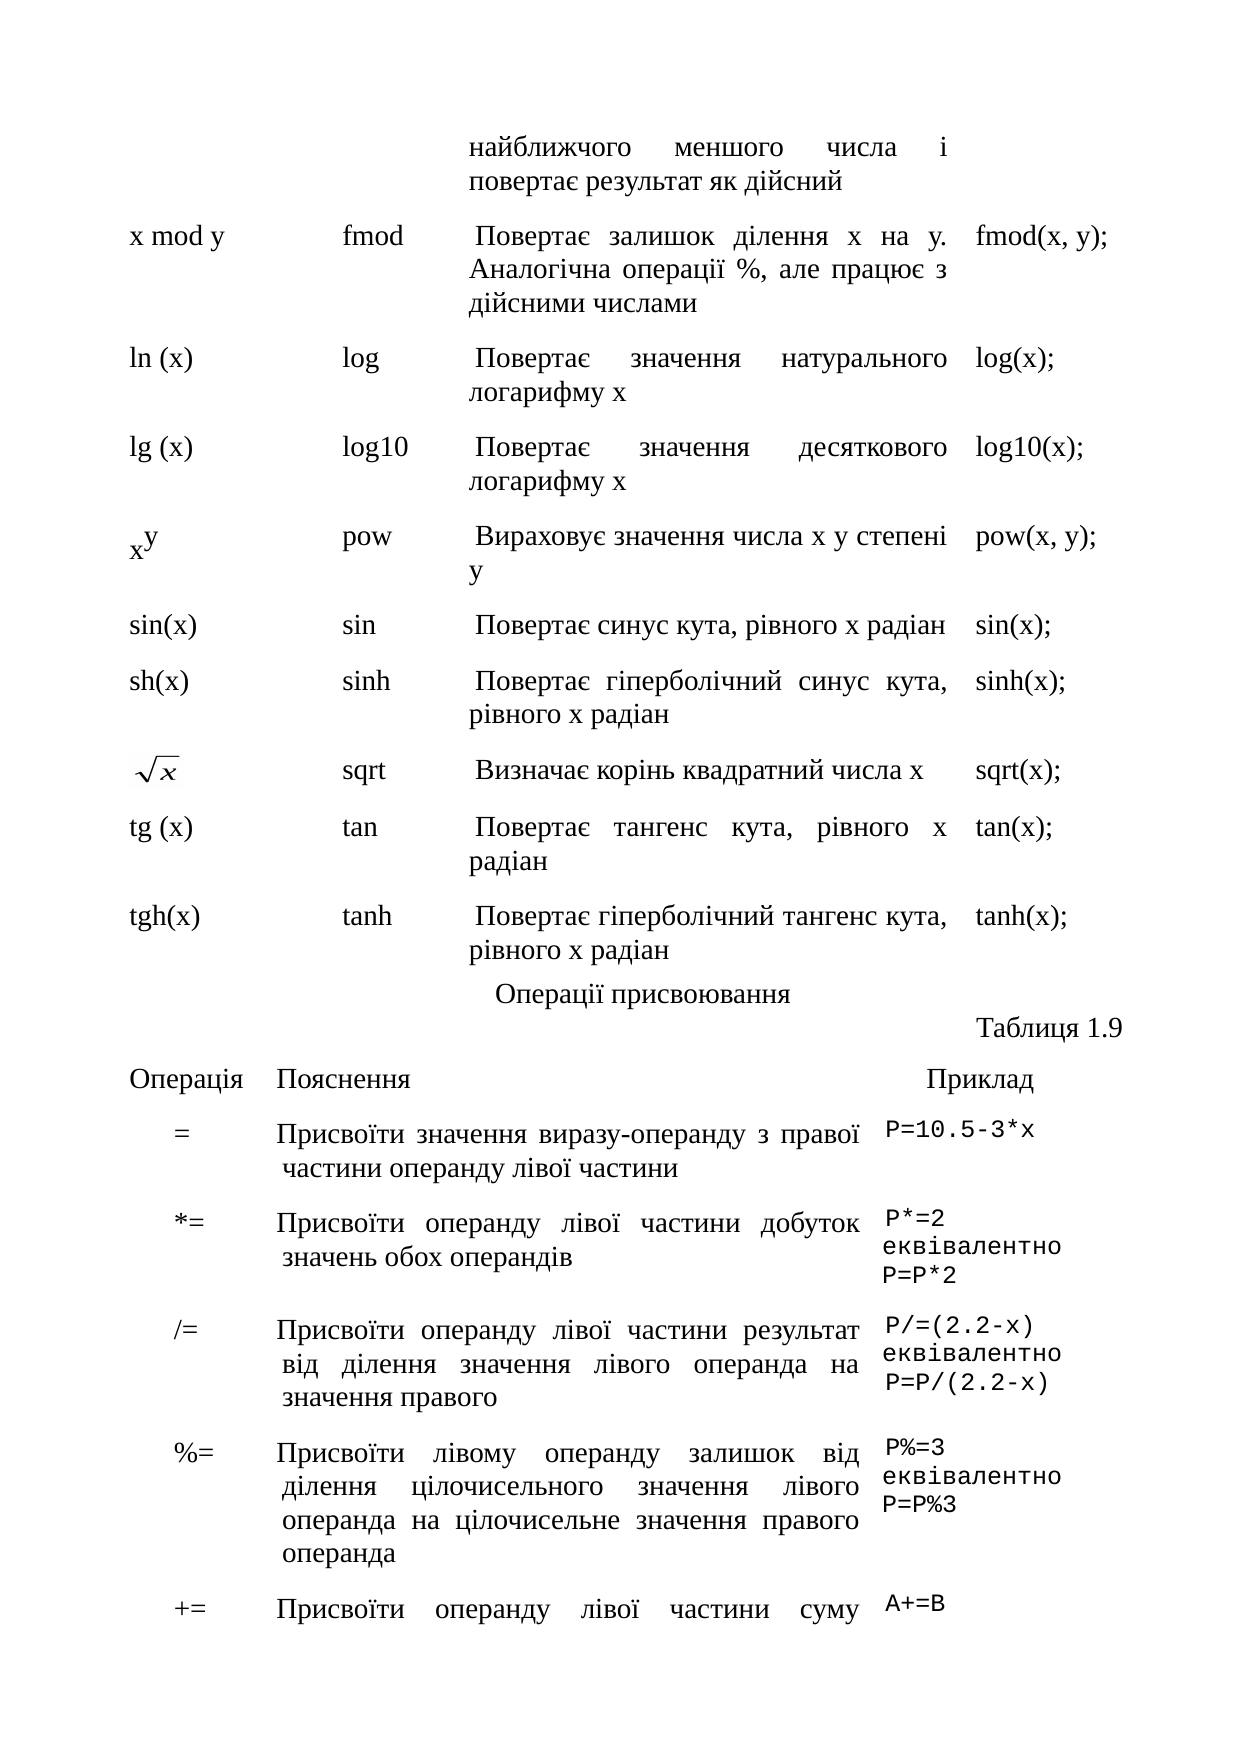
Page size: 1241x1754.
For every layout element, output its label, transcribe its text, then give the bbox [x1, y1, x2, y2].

table_cell Присвоїти операнду лівої частини добуток значень обох операндів [271, 1195, 871, 1302]
table_cell log(x); [959, 330, 1123, 418]
table_cell sin(x) [118, 596, 325, 652]
table_cell [118, 118, 325, 207]
text Операції присвоювання [118, 977, 1123, 1010]
table_cell xy [118, 508, 325, 596]
table_cell fmod(x, y); [959, 207, 1123, 329]
table_cell Повертає значення десяткового логарифму х [458, 419, 959, 507]
table_cell pow(x, y); [959, 508, 1123, 596]
table_cell Р/=(2.2-х) еквівалентно Р=Р/(2.2-х) [871, 1302, 1123, 1424]
table_cell pow [325, 508, 458, 596]
table_cell Визначає корінь квадратний числа х [458, 741, 959, 799]
table_header Операція [118, 1050, 271, 1106]
table_cell Повертає залишок ділення х на у. Аналогічна операції %, але працює з дійсними числами [458, 207, 959, 329]
table_cell tan [325, 799, 458, 888]
table_cell fmod [325, 207, 458, 329]
table_cell [325, 118, 458, 207]
table_cell Повертає синус кута, рівного х радіан [458, 596, 959, 652]
table_cell tgh(x) [118, 888, 325, 977]
table_cell Повертає гіперболічний синус кута, рівного х радіан [458, 652, 959, 741]
table_cell log [325, 330, 458, 418]
table_cell sh(x) [118, 652, 325, 741]
table_cell Р%=3 еквівалентно Р=Р%3 [871, 1424, 1123, 1580]
table_cell Повертає значення натурального логарифму х [458, 330, 959, 418]
table_cell Присвоїти лівому операнду залишок від ділення цілочисельного значення лівого операнда на цілочисельне значення правого операнда [271, 1424, 871, 1580]
table_cell sin [325, 596, 458, 652]
table_cell [118, 741, 325, 799]
table_cell %= [118, 1424, 271, 1580]
table_cell tan(x); [959, 799, 1123, 888]
table_cell А+=В [871, 1580, 1123, 1636]
table_cell += [118, 1580, 271, 1636]
table_cell *= [118, 1195, 271, 1302]
table_cell sinh(x); [959, 652, 1123, 741]
table_cell Повертає тангенс кута, рівного х радіан [458, 799, 959, 888]
table_cell = [118, 1106, 271, 1195]
table_cell lg (x) [118, 419, 325, 507]
table_cell tanh [325, 888, 458, 977]
table_cell ln (x) [118, 330, 325, 418]
text Таблиця 1.9 [118, 1010, 1123, 1044]
picture [129, 751, 186, 788]
table_cell Присвоїти операнду лівої частини результат від ділення значення лівого операнда на значення правого [271, 1302, 871, 1424]
table_cell Р*=2 еквівалентно Р=Р*2 [871, 1195, 1123, 1302]
table_cell Повертає гіперболічний тангенс кута, рівного х радіан [458, 888, 959, 977]
table_cell Р=10.5-3*х [871, 1106, 1123, 1195]
table_cell /= [118, 1302, 271, 1424]
table_header Приклад [871, 1050, 1123, 1106]
table_header Пояснення [271, 1050, 871, 1106]
table_cell sqrt [325, 741, 458, 799]
table_cell tanh(x); [959, 888, 1123, 977]
table_cell Вираховує значення числа х у степені у [458, 508, 959, 596]
table_cell [959, 118, 1123, 207]
table_cell sinh [325, 652, 458, 741]
table_cell log10(x); [959, 419, 1123, 507]
table_cell найближчого меншого числа і повертає результат як дійсний [458, 118, 959, 207]
table_cell Присвоїти операнду лівої частини суму [271, 1580, 871, 1636]
table_cell sqrt(x); [959, 741, 1123, 799]
table_cell log10 [325, 419, 458, 507]
table_cell sin(x); [959, 596, 1123, 652]
table_cell tg (x) [118, 799, 325, 888]
table_cell Присвоїти значення виразу-операнду з правої частини операнду лівої частини [271, 1106, 871, 1195]
table_cell x mod y [118, 207, 325, 329]
